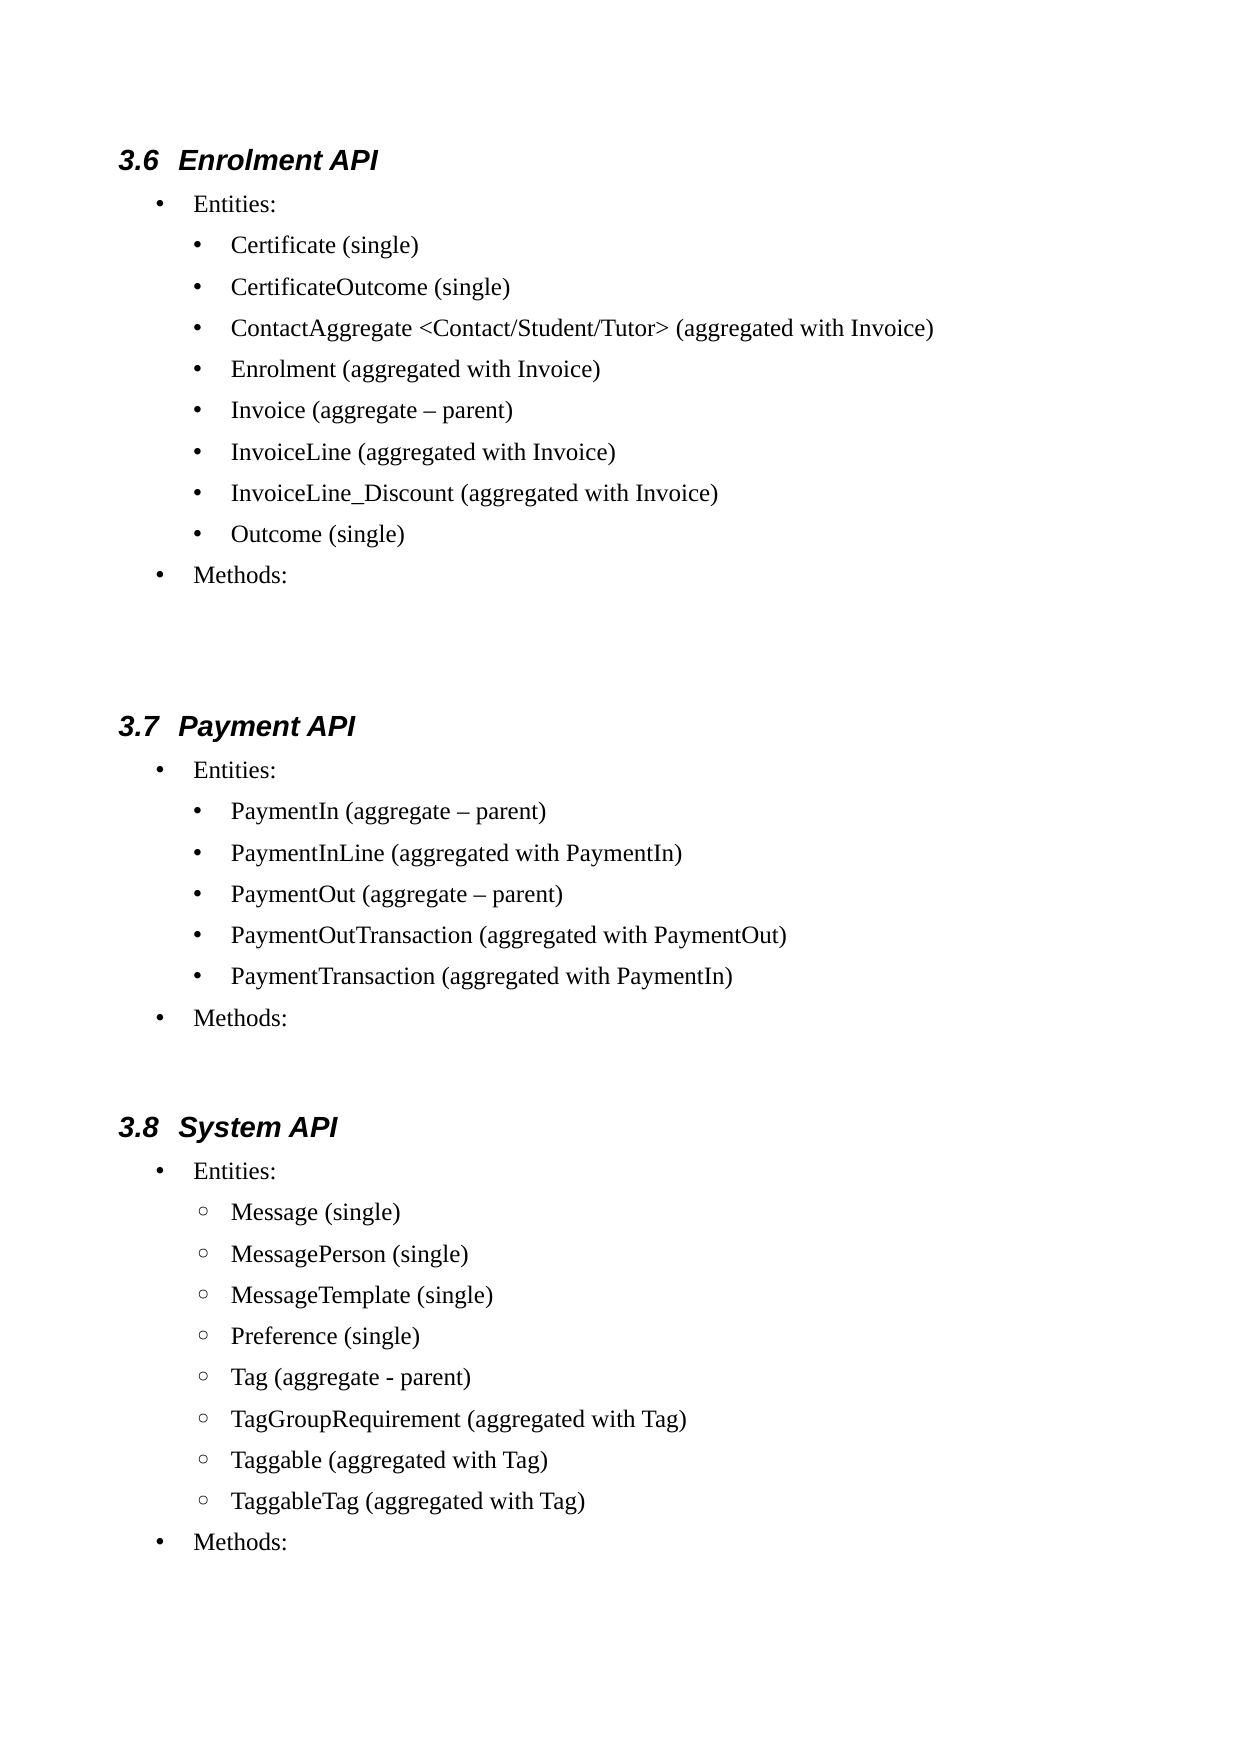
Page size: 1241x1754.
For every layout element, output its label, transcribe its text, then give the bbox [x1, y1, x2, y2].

list InvoiceLine_Discount (aggregated with Invoice) [193, 478, 1122, 507]
list TagGroupRequirement (aggregated with Tag) [193, 1404, 1122, 1432]
list TaggableTag (aggregated with Tag) [193, 1486, 1122, 1515]
subtitle Payment API [118, 709, 1122, 743]
list PaymentInLine (aggregated with PaymentIn) [193, 838, 1122, 866]
list PaymentTransaction (aggregated with PaymentIn) [193, 961, 1122, 990]
list PaymentOut (aggregate – parent) [193, 879, 1122, 908]
list Methods: [156, 1003, 1122, 1031]
list PaymentOutTransaction (aggregated with PaymentOut) [193, 920, 1122, 949]
list Taggable (aggregated with Tag) [193, 1445, 1122, 1474]
list MessagePerson (single) [193, 1239, 1122, 1267]
list Enrolment (aggregated with Invoice) [193, 354, 1122, 383]
list Entities: [156, 1156, 1122, 1185]
subtitle Enrolment API [118, 143, 1122, 177]
list ContactAggregate <Contact/Student/Tutor> (aggregated with Invoice) [193, 313, 1122, 342]
list InvoiceLine (aggregated with Invoice) [193, 437, 1122, 465]
subtitle System API [118, 1110, 1122, 1144]
list Invoice (aggregate – parent) [193, 395, 1122, 424]
list Tag (aggregate - parent) [193, 1362, 1122, 1391]
list MessageTemplate (single) [193, 1280, 1122, 1309]
list Entities: [156, 755, 1122, 784]
list Methods: [156, 1527, 1122, 1556]
list Preference (single) [193, 1321, 1122, 1350]
list CertificateOutcome (single) [193, 272, 1122, 300]
list Certificate (single) [193, 230, 1122, 259]
list Entities: [156, 189, 1122, 218]
list Message (single) [193, 1197, 1122, 1226]
list PaymentIn (aggregate – parent) [193, 796, 1122, 825]
list Methods: [156, 560, 1122, 589]
list Outcome (single) [193, 519, 1122, 548]
